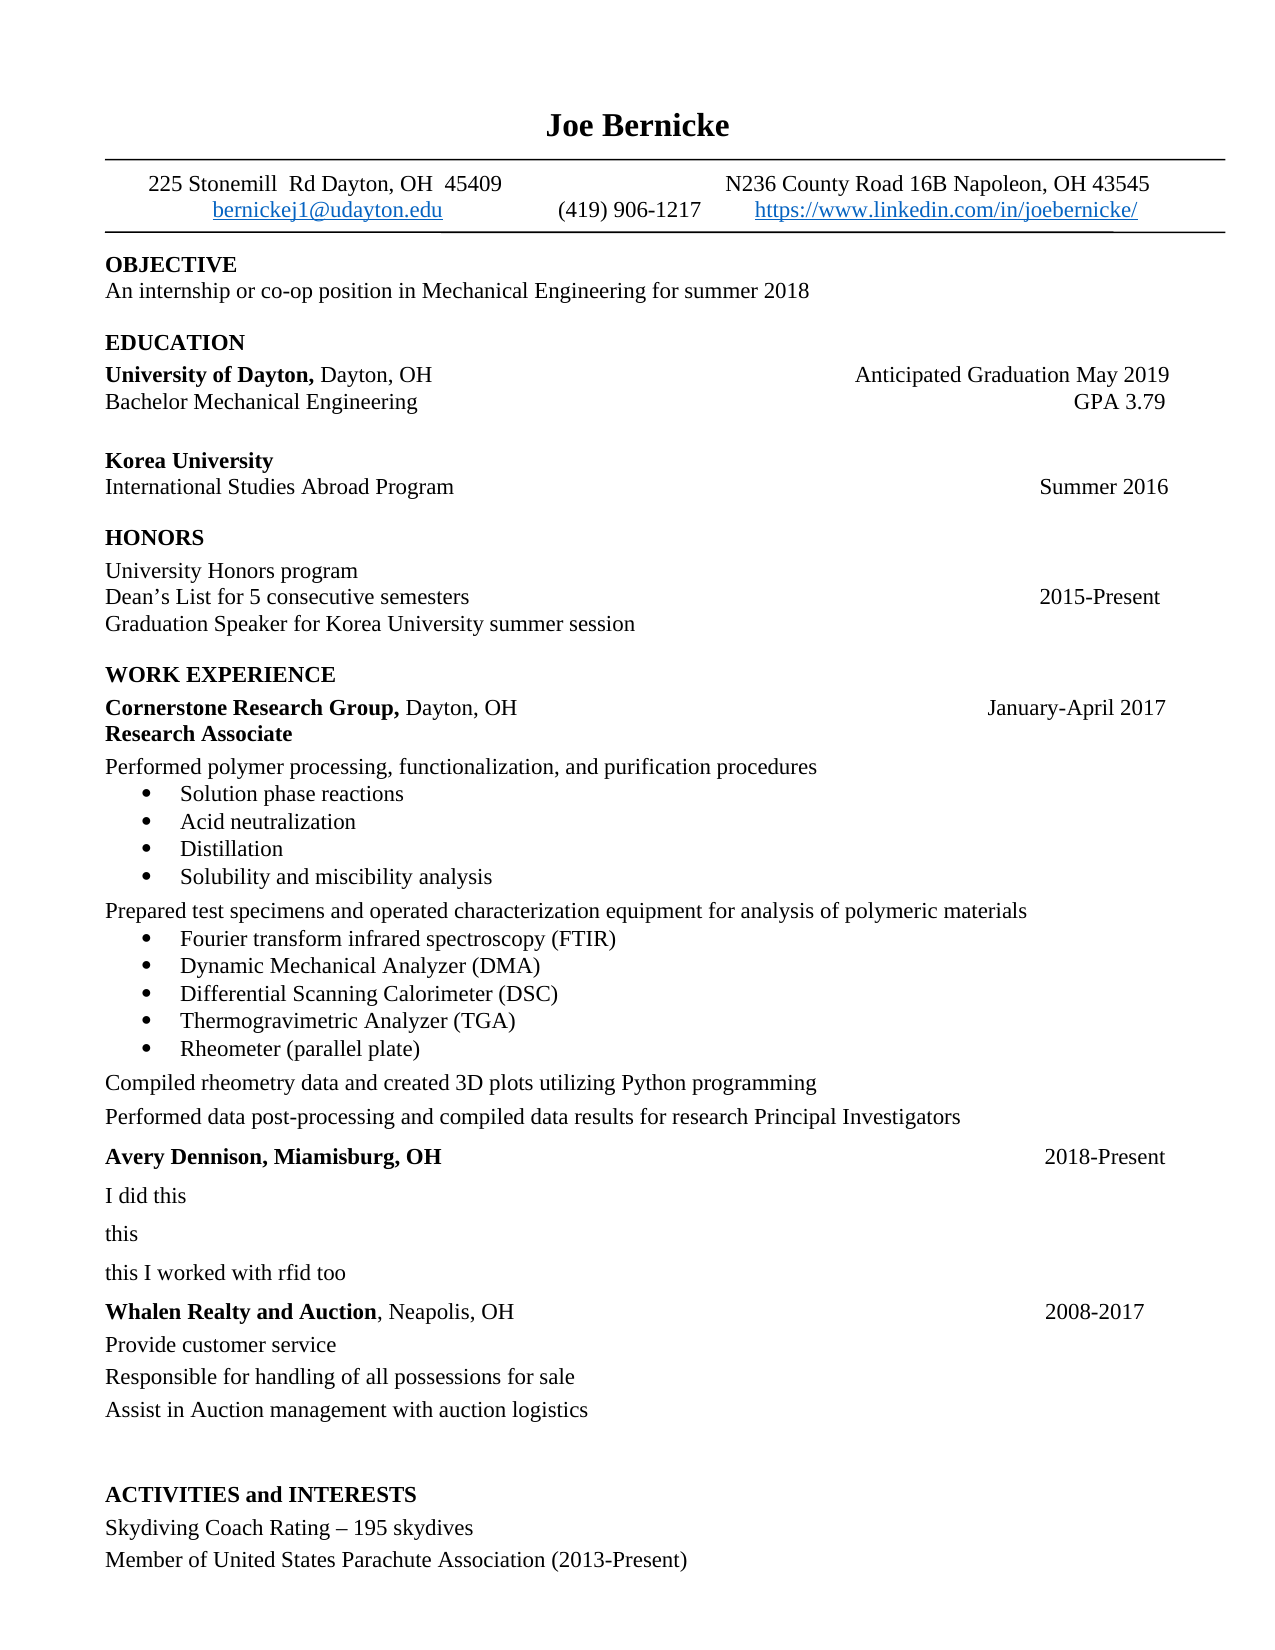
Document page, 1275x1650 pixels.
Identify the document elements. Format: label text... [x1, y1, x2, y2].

text Korea University International Studies Abroad Program Summer 2016 [105, 447, 1170, 499]
text Dean’s List for 5 consecutive semesters 2015-Present [105, 583, 1170, 610]
text Performed polymer processing, functionalization, and purification procedures [105, 753, 1170, 779]
text Compiled rheometry data and created 3D plots utilizing Python programming [105, 1069, 1170, 1095]
text Whalen Realty and Auction, Neapolis, OH 2008-2017 [105, 1298, 1170, 1324]
list Thermogravimetric Analyzer (TGA) [142, 1007, 1170, 1034]
list Solubility and miscibility analysis [142, 863, 1170, 889]
text OBJECTIVE An internship or co-op position in Mechanical Engineering for summer 2018 [105, 251, 1170, 304]
text University Honors program [105, 557, 1170, 583]
list Distillation [142, 836, 1170, 862]
text Cornerstone Research Group, Dayton, OH January-April 2017 [105, 694, 1170, 720]
text Responsible for handling of all possessions for sale [105, 1363, 1170, 1390]
subtitle WORK EXPERIENCE [105, 661, 1170, 687]
text Assist in Auction management with auction logistics [105, 1396, 1170, 1422]
text Graduation Speaker for Korea University summer session [105, 610, 1170, 636]
text Prepared test specimens and operated characterization equipment for analysis of polymeric materials [105, 897, 1170, 923]
text Performed data post-processing and compiled data results for research Principal Investigators [105, 1103, 1170, 1129]
list Differential Scanning Calorimeter (DSC) [142, 980, 1170, 1006]
text HONORS [105, 524, 1170, 551]
text Avery Dennison, Miamisburg, OH 2018-Present [105, 1143, 1170, 1169]
text Skydiving Coach Rating – 195 skydives [105, 1514, 1170, 1540]
text Bachelor Mechanical Engineering GPA 3.79 [105, 388, 1170, 414]
text Provide customer service [105, 1331, 1170, 1357]
subtitle Joe Bernicke [105, 105, 1170, 143]
text Research Associate [105, 720, 1170, 746]
list Solution phase reactions [142, 780, 1170, 807]
subtitle University of Dayton, Dayton, OH Anticipated Graduation May 2019 [105, 361, 1170, 388]
text Member of United States Parachute Association (2013-Present) [105, 1547, 1170, 1573]
subtitle EDUCATION [105, 329, 1170, 355]
subtitle ACTIVITIES and INTERESTS [105, 1481, 1170, 1508]
list Dynamic Mechanical Analyzer (DMA) [142, 952, 1170, 978]
text this I worked with rfid too [105, 1259, 1170, 1286]
text this [105, 1221, 1170, 1247]
list Fourier transform infrared spectroscopy (FTIR) [142, 924, 1170, 951]
text I did this [105, 1182, 1170, 1208]
list Rheometer (parallel plate) [142, 1035, 1170, 1061]
list Acid neutralization [142, 808, 1170, 834]
text bernickej1@udayton.edu (419) 906-1217 https://www.linkedin.com/in/joebernicke/ [105, 196, 1170, 222]
text 225 Stonemill Rd Dayton, OH 45409 N236 County Road 16B Napoleon, OH 43545 [105, 170, 1170, 196]
